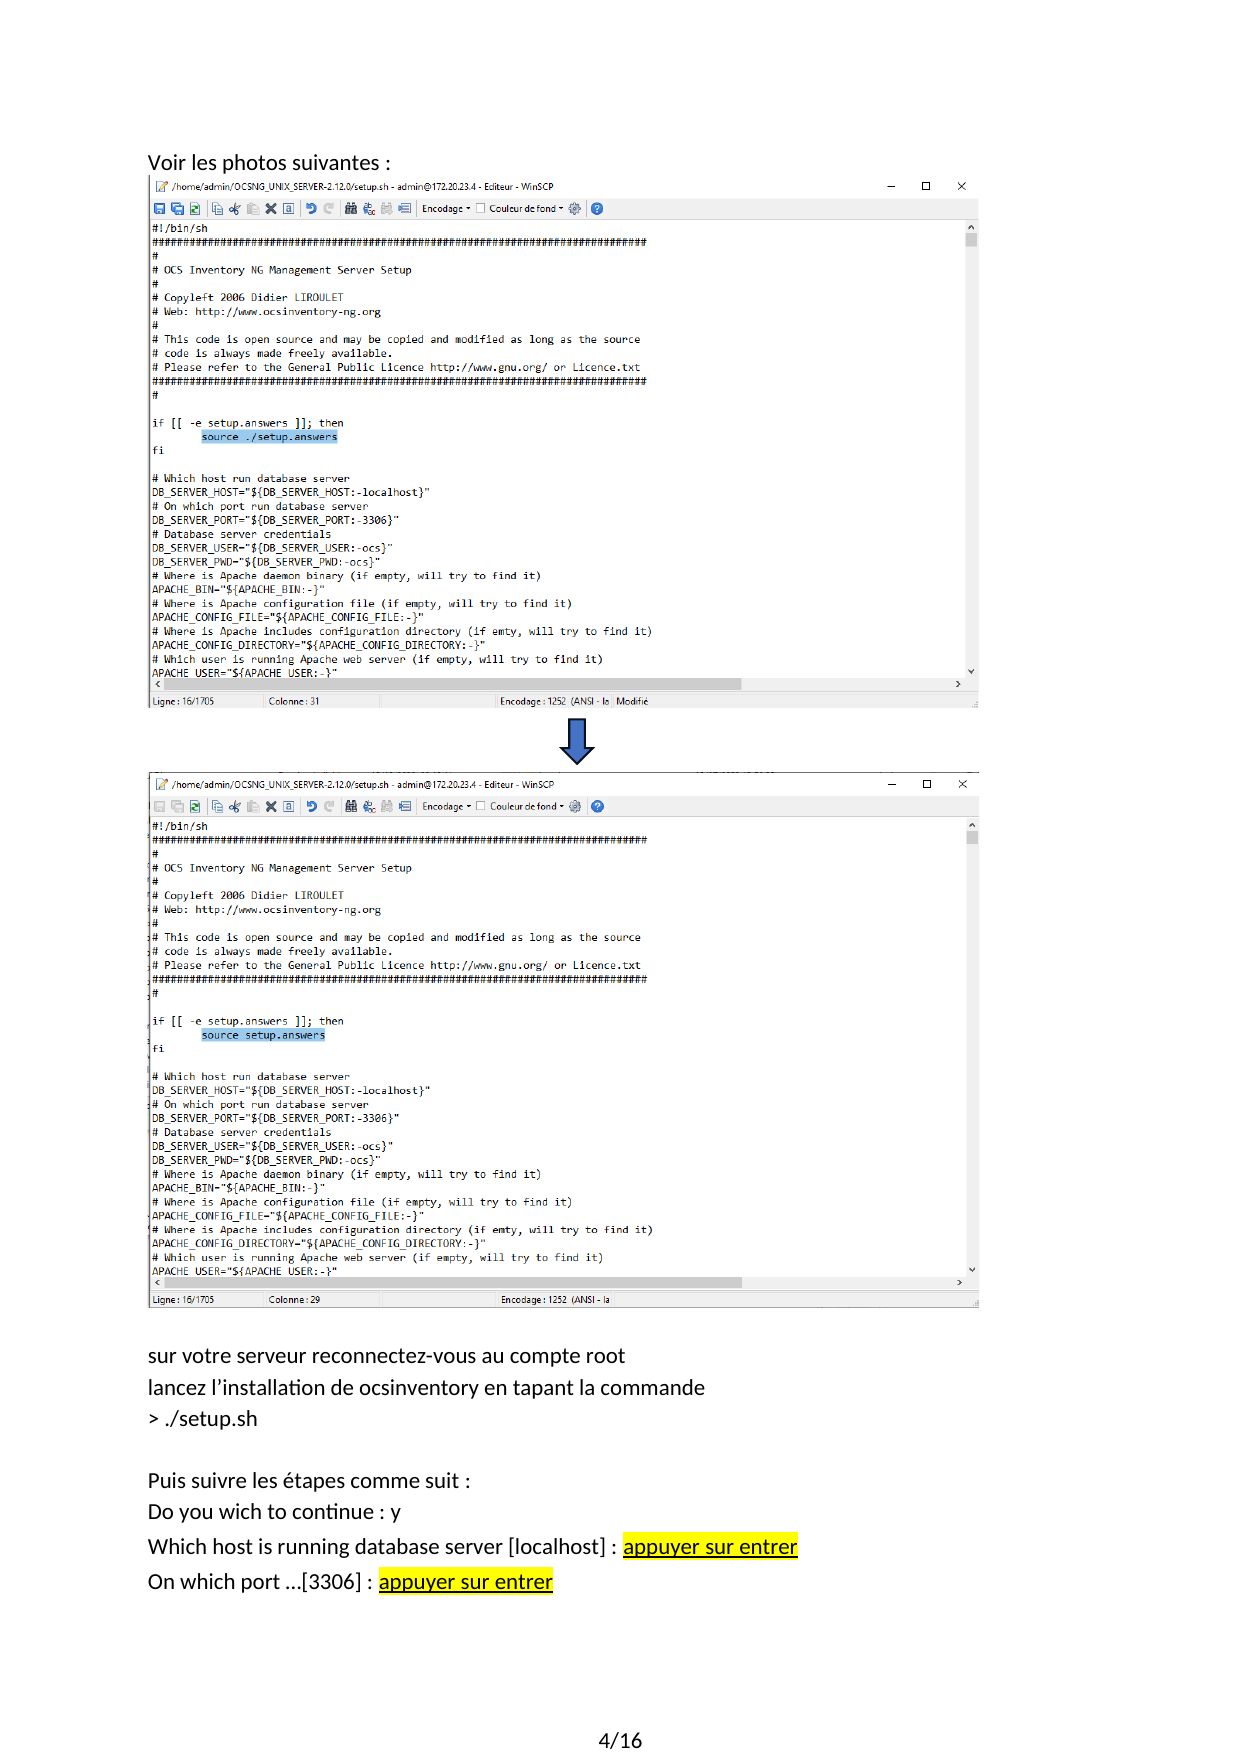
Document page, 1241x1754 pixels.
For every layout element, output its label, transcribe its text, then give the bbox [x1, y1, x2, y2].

text > ./setup.sh [148, 1404, 1093, 1432]
text On which port …[3306] : appuyer sur entrer [148, 1567, 1093, 1595]
text lancez l’installation de ocsinventory en tapant la commande [148, 1373, 1093, 1401]
text Which host is running database server [localhost] : appuyer sur entrer [148, 1532, 1093, 1560]
picture [147, 772, 980, 1308]
text Puis suivre les étapes comme suit : [148, 1466, 1093, 1494]
picture [147, 175, 979, 708]
text Do you wich to continue : y [148, 1497, 1093, 1525]
text Voir les photos suivantes : [148, 148, 1093, 707]
text sur votre serveur reconnectez-vous au compte root [148, 1342, 1093, 1370]
